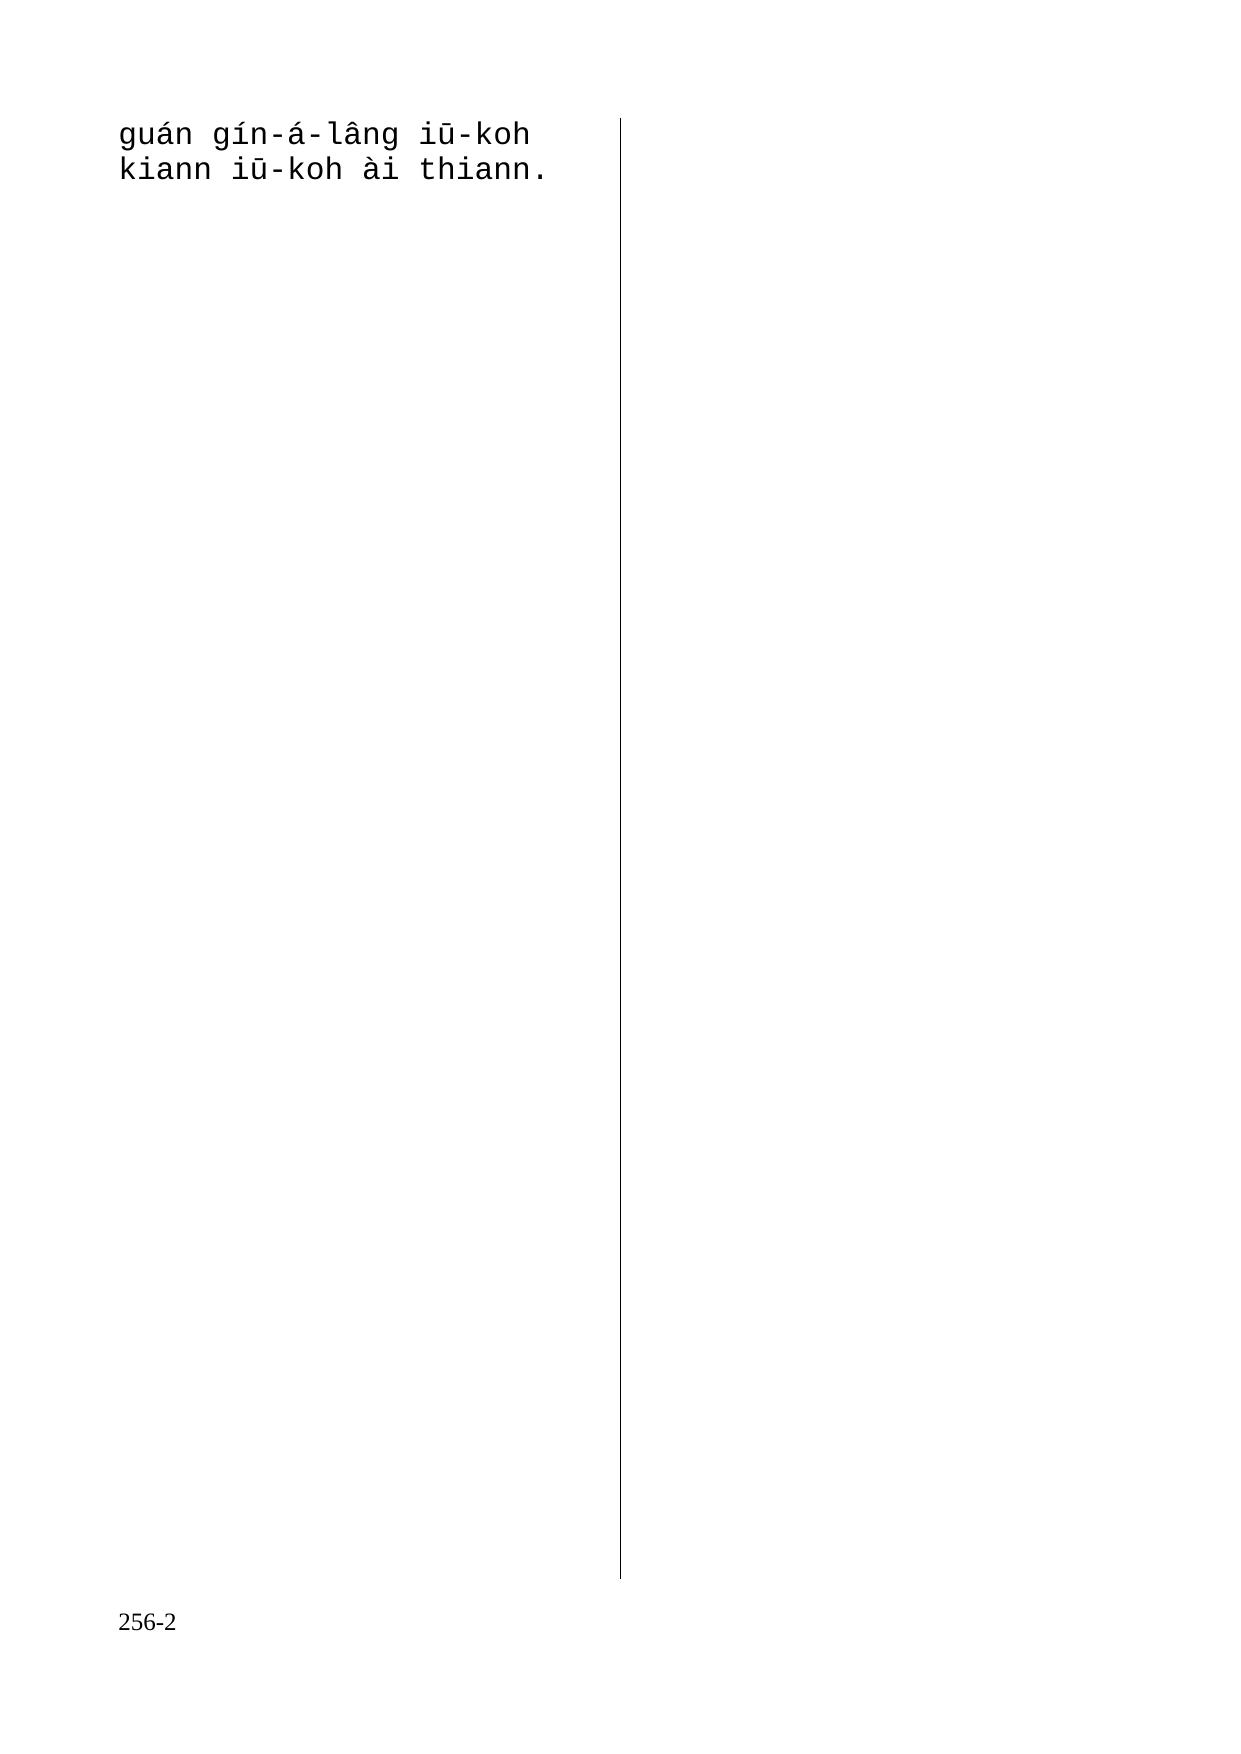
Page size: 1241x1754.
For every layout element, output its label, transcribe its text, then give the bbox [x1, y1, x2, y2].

text guán gín-á-lâng iū-koh kiann iū-koh ài thiann. [118, 118, 618, 189]
